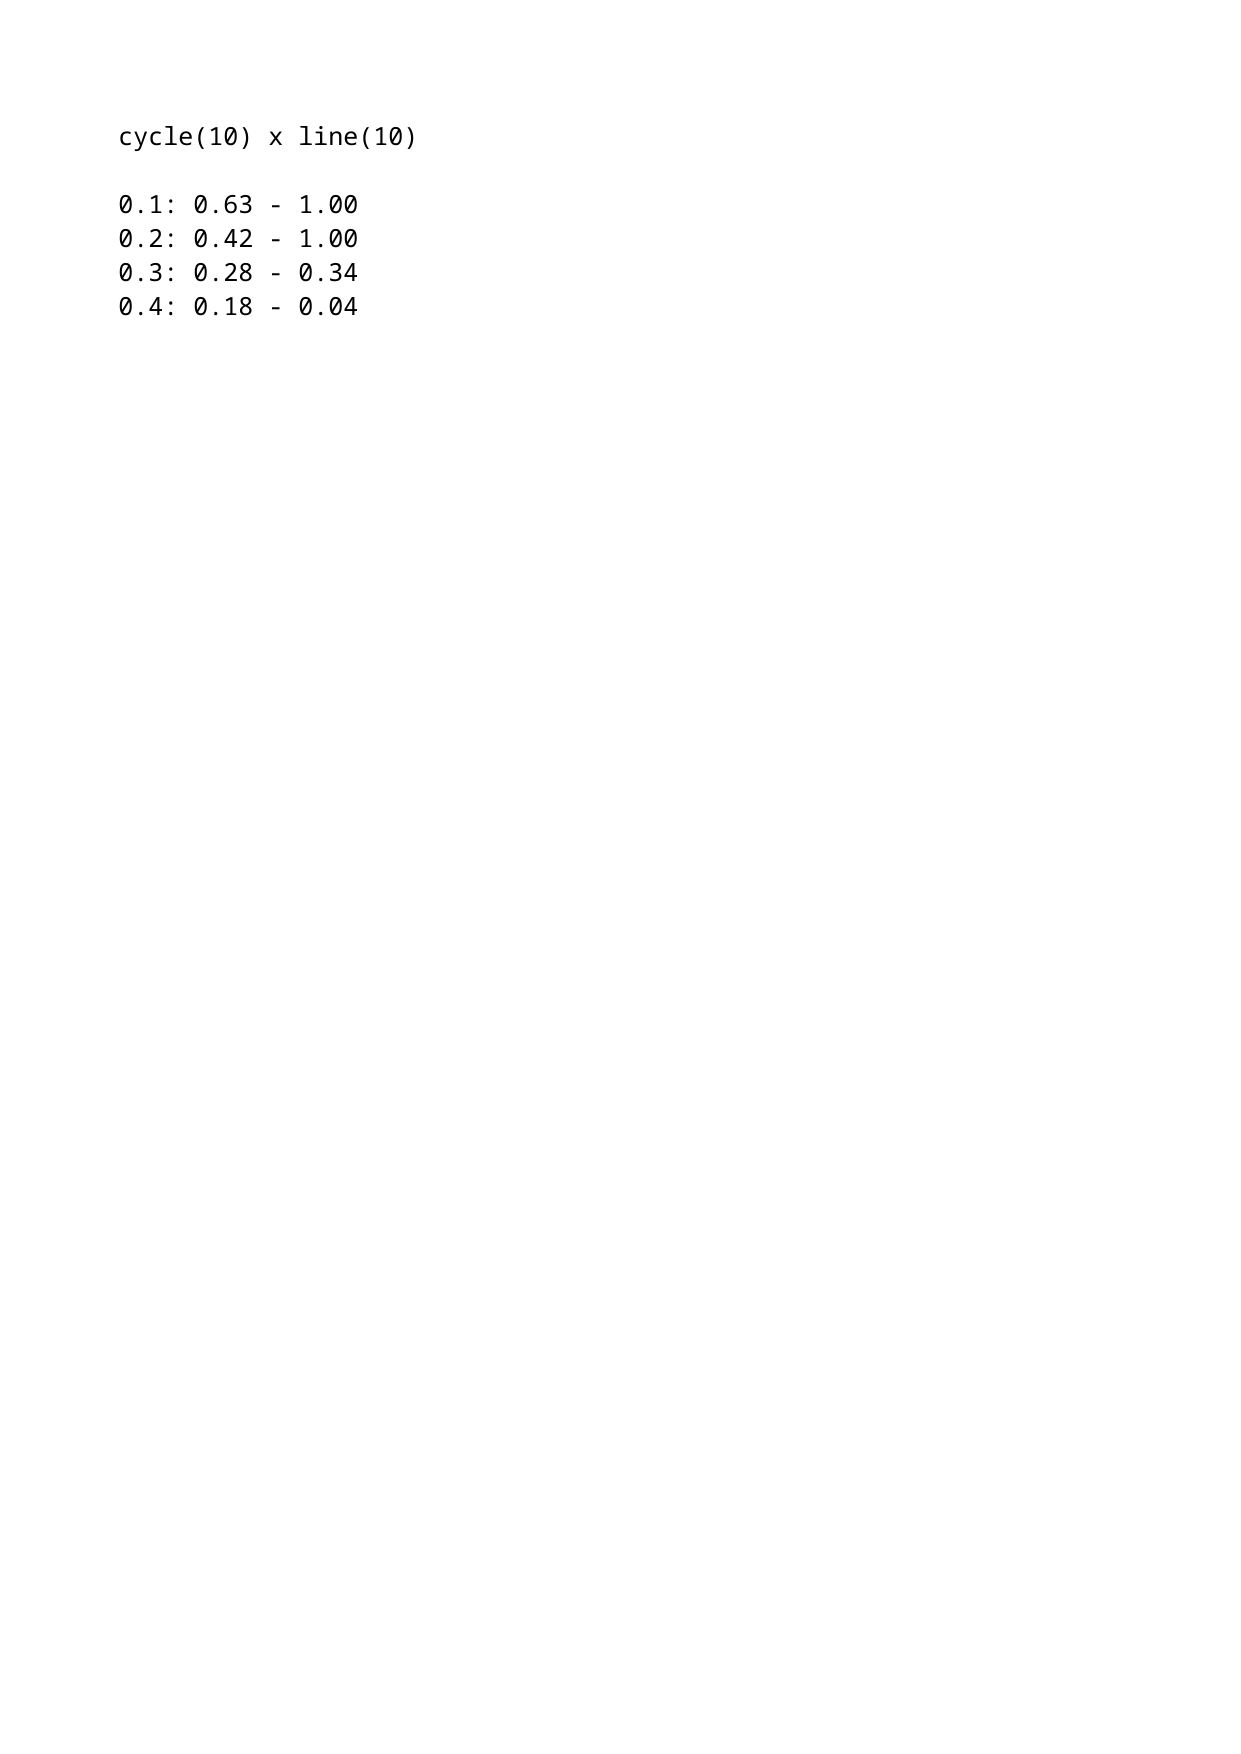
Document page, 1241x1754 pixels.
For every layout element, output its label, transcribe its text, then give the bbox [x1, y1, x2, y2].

text 0.3: 0.28 - 0.34 [118, 254, 1122, 288]
text 0.1: 0.63 - 1.00 [118, 186, 1122, 220]
text cycle(10) x line(10) [118, 118, 1122, 152]
text 0.2: 0.42 - 1.00 [118, 220, 1122, 254]
text 0.4: 0.18 - 0.04 [118, 288, 1122, 322]
